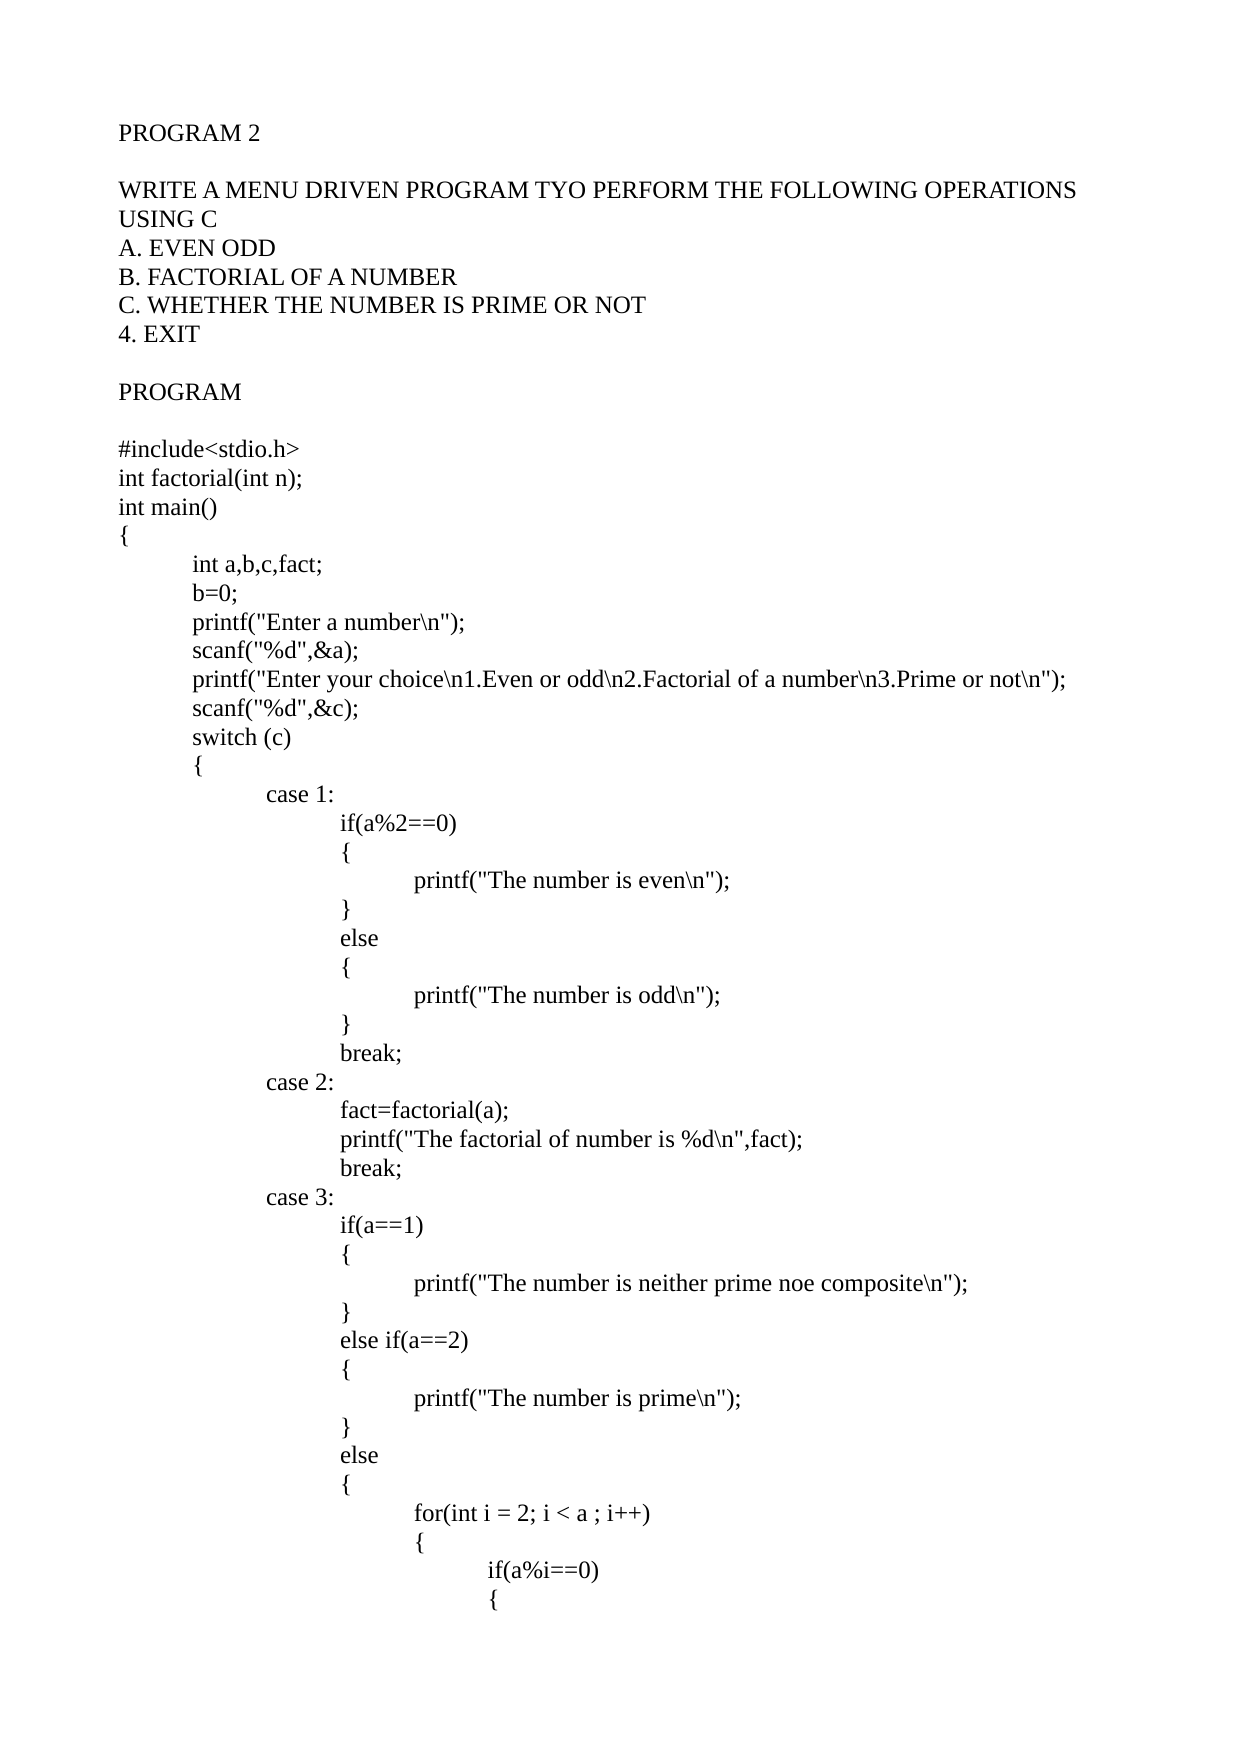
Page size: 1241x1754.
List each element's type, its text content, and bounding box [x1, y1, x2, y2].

text { [118, 1527, 1122, 1556]
text int a,b,c,fact; [118, 549, 1122, 578]
text printf("The number is even\n"); [118, 866, 1122, 894]
text B. FACTORIAL OF A NUMBER [118, 262, 1122, 291]
text printf("Enter your choice\n1.Even or odd\n2.Factorial of a number\n3.Prime or not\n"); [118, 664, 1122, 693]
text switch (c) [118, 722, 1122, 751]
text { [118, 952, 1122, 981]
text } [118, 1009, 1122, 1038]
text int main() [118, 492, 1122, 521]
text C. WHETHER THE NUMBER IS PRIME OR NOT [118, 291, 1122, 319]
text A. EVEN ODD [118, 233, 1122, 262]
text scanf("%d",&c); [118, 693, 1122, 722]
text WRITE A MENU DRIVEN PROGRAM TYO PERFORM THE FOLLOWING OPERATIONS USING C [118, 176, 1122, 233]
text PROGRAM 2 [118, 118, 1122, 147]
text for(int i = 2; i < a ; i++) [118, 1498, 1122, 1527]
text } [118, 1297, 1122, 1326]
text break; [118, 1153, 1122, 1182]
text #include<stdio.h> [118, 434, 1122, 463]
text 4. EXIT [118, 319, 1122, 348]
text { [118, 521, 1122, 549]
text printf("The number is neither prime noe composite\n"); [118, 1268, 1122, 1297]
text b=0; [118, 578, 1122, 607]
text fact=factorial(a); [118, 1096, 1122, 1124]
text int factorial(int n); [118, 463, 1122, 492]
text { [118, 1469, 1122, 1498]
text } [118, 894, 1122, 923]
text case 2: [118, 1067, 1122, 1096]
text if(a%2==0) [118, 808, 1122, 837]
text { [118, 1239, 1122, 1268]
text { [118, 837, 1122, 866]
text if(a==1) [118, 1211, 1122, 1239]
text if(a%i==0) [118, 1556, 1122, 1584]
text case 1: [118, 779, 1122, 808]
text else if(a==2) [118, 1326, 1122, 1354]
text else [118, 1441, 1122, 1469]
text { [118, 1354, 1122, 1383]
text } [118, 1412, 1122, 1441]
text printf("Enter a number\n"); [118, 607, 1122, 636]
text else [118, 923, 1122, 952]
text printf("The number is odd\n"); [118, 981, 1122, 1009]
text { [118, 1584, 1122, 1613]
text break; [118, 1038, 1122, 1067]
text { [118, 751, 1122, 779]
text scanf("%d",&a); [118, 636, 1122, 664]
text case 3: [118, 1182, 1122, 1211]
text PROGRAM [118, 377, 1122, 406]
text printf("The number is prime\n"); [118, 1383, 1122, 1412]
text printf("The factorial of number is %d\n",fact); [118, 1124, 1122, 1153]
